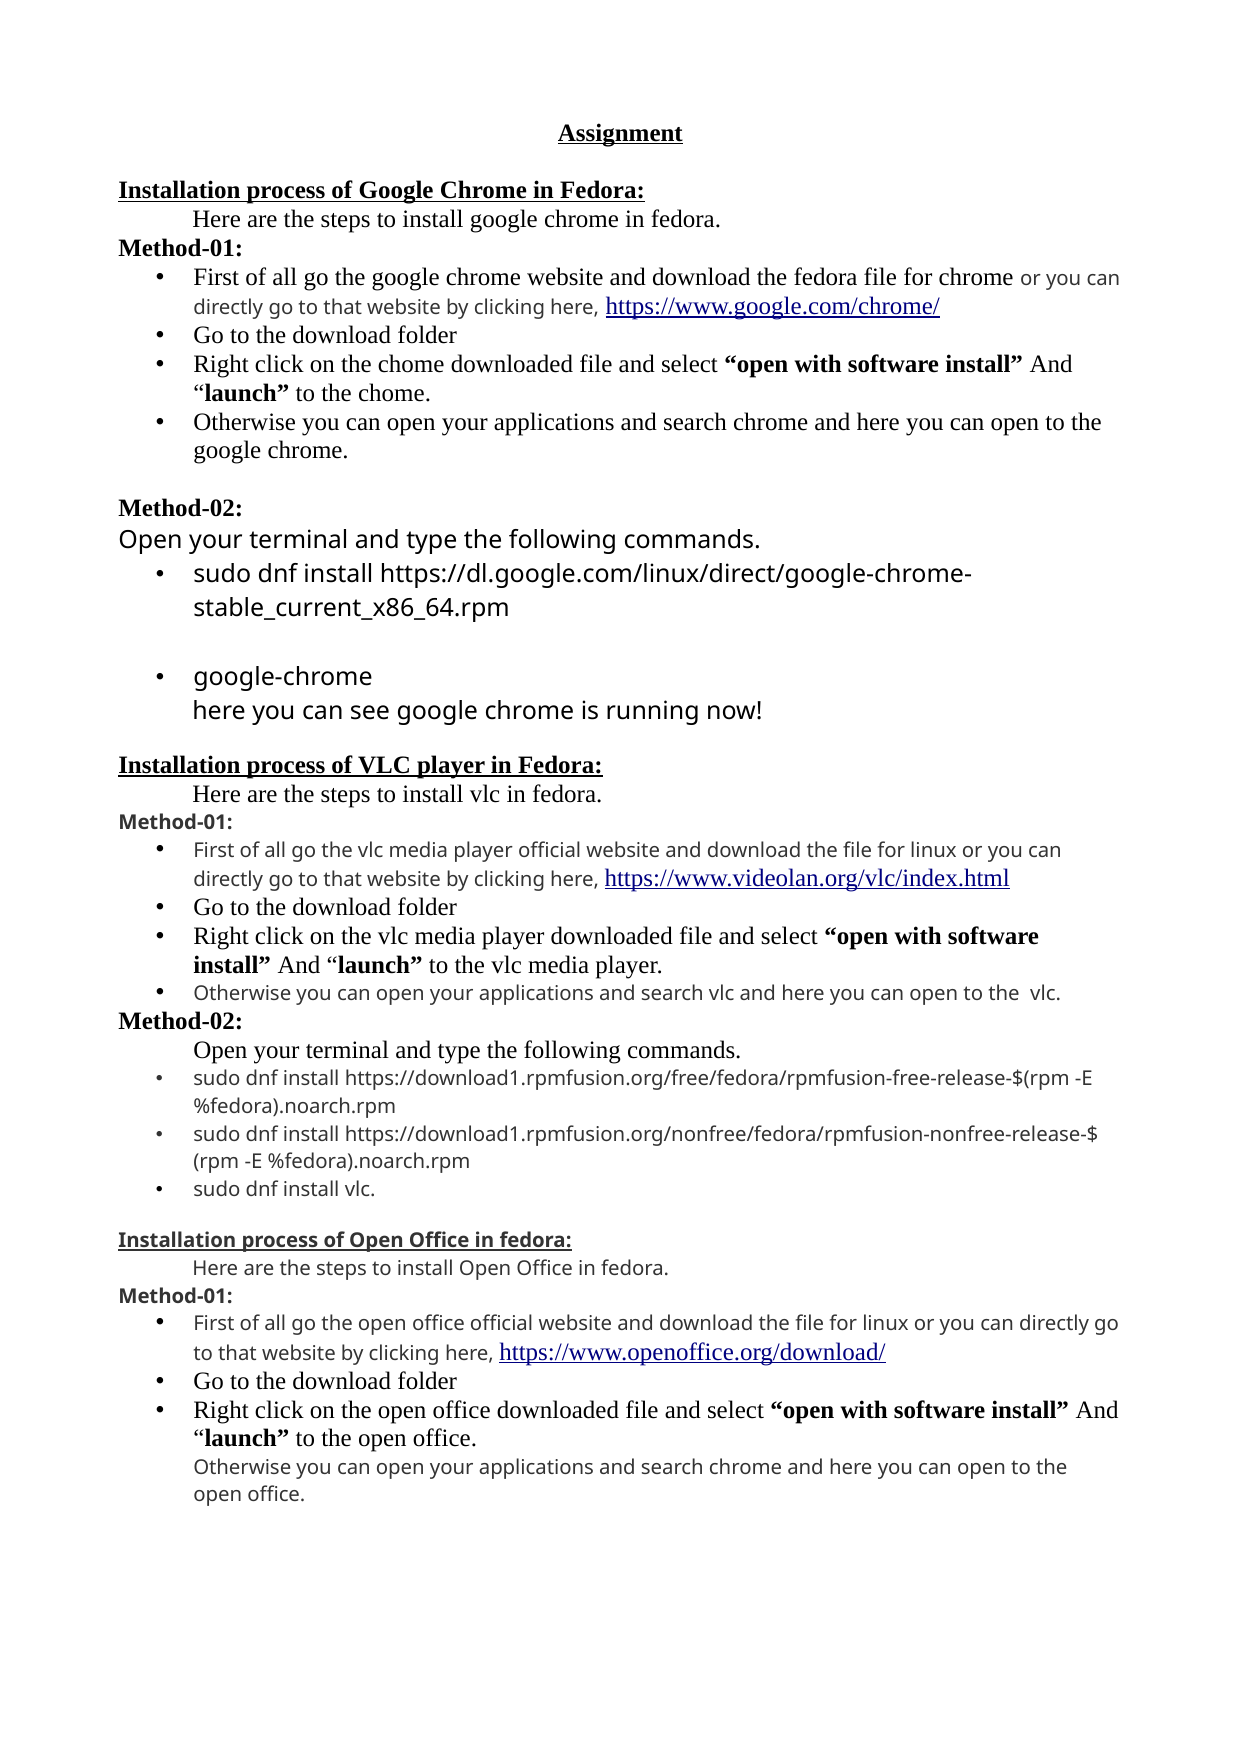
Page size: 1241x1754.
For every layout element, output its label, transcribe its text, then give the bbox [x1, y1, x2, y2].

list Go to the download folder [156, 892, 1122, 921]
list Right click on the chome downloaded file and select “open with software install” And “launch” to the chome. [156, 349, 1122, 407]
text Open your terminal and type the following commands. [118, 522, 1122, 556]
text Here are the steps to install google chrome in fedora. [118, 204, 1122, 233]
list Right click on the vlc media player downloaded file and select “open with software install” And “launch” to the vlc media player. [156, 921, 1122, 978]
list First of all go the open office official website and download the file for linux or you can directly go to that website by clicking here, https://www.openoffice.org/download/ [156, 1309, 1122, 1366]
list Right click on the open office downloaded file and select “open with software install” And “launch” to the open office. [156, 1395, 1122, 1452]
list google-chrome [156, 658, 1122, 692]
list Go to the download folder [156, 1366, 1122, 1395]
text Method-02: [118, 493, 1122, 522]
text here you can see google chrome is running now! [118, 692, 1122, 726]
text Method-01: [118, 1281, 1122, 1309]
text Assignment [118, 118, 1122, 147]
text Installation process of Open Office in fedora: [118, 1226, 1122, 1254]
list First of all go the vlc media player official website and download the file for linux or you can directly go to that website by clicking here, https://www.videolan.org/vlc/index.html [156, 835, 1122, 892]
text Method-01: [118, 233, 1122, 262]
list Go to the download folder [156, 320, 1122, 349]
text Here are the steps to install Open Office in fedora. [118, 1254, 1122, 1281]
list First of all go the google chrome website and download the fedora file for chrome or you can directly go to that website by clicking here, https://www.google.com/chrome/ [156, 262, 1122, 320]
text Method-02: [118, 1006, 1122, 1035]
list Otherwise you can open your applications and search chrome and here you can open to the google chrome. [156, 407, 1122, 464]
list Otherwise you can open your applications and search chrome and here you can open to the open office. [156, 1452, 1122, 1508]
list sudo dnf install https://dl.google.com/linux/direct/google-chrome-stable_current_x86_64.rpm [156, 556, 1122, 624]
list sudo dnf install https://download1.rpmfusion.org/nonfree/fedora/rpmfusion-nonfree-release-$(rpm -E %fedora).noarch.rpm [156, 1119, 1122, 1174]
list sudo dnf install https://download1.rpmfusion.org/free/fedora/rpmfusion-free-release-$(rpm -E %fedora).noarch.rpm [156, 1064, 1122, 1119]
text Installation process of VLC player in Fedora: [118, 750, 1122, 779]
text Here are the steps to install vlc in fedora. [118, 779, 1122, 808]
text Method-01: [118, 808, 1122, 835]
list sudo dnf install vlc. [156, 1174, 1122, 1202]
list Open your terminal and type the following commands. [156, 1035, 1122, 1064]
text Installation process of Google Chrome in Fedora: [118, 176, 1122, 204]
list Otherwise you can open your applications and search vlc and here you can open to the vlc. [156, 978, 1122, 1006]
